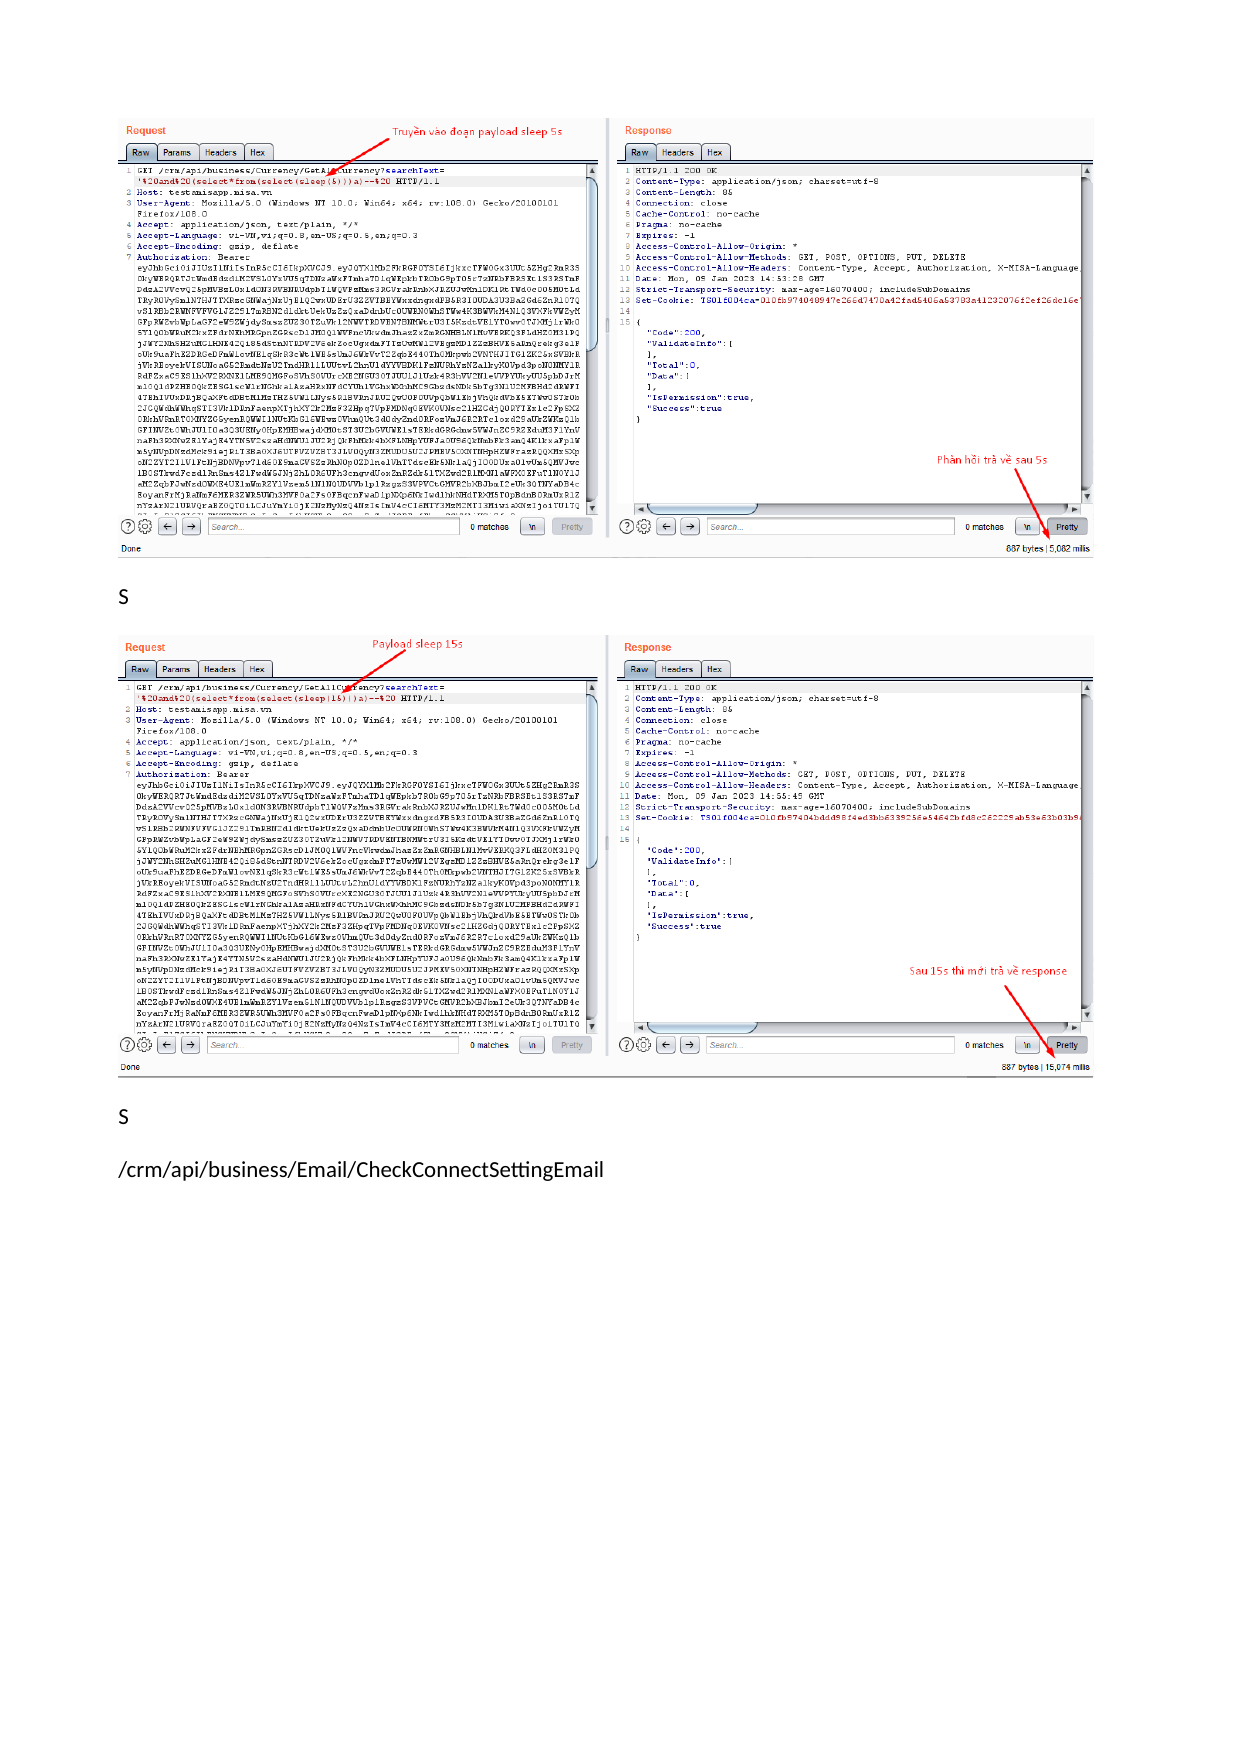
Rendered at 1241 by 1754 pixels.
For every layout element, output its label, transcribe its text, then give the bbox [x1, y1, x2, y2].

text /crm/api/business/Email/CheckConnectSettingEmail [118, 1155, 1122, 1183]
picture [118, 118, 1094, 558]
text S [118, 1102, 1122, 1130]
text S [118, 582, 1122, 610]
picture [118, 635, 1094, 1078]
